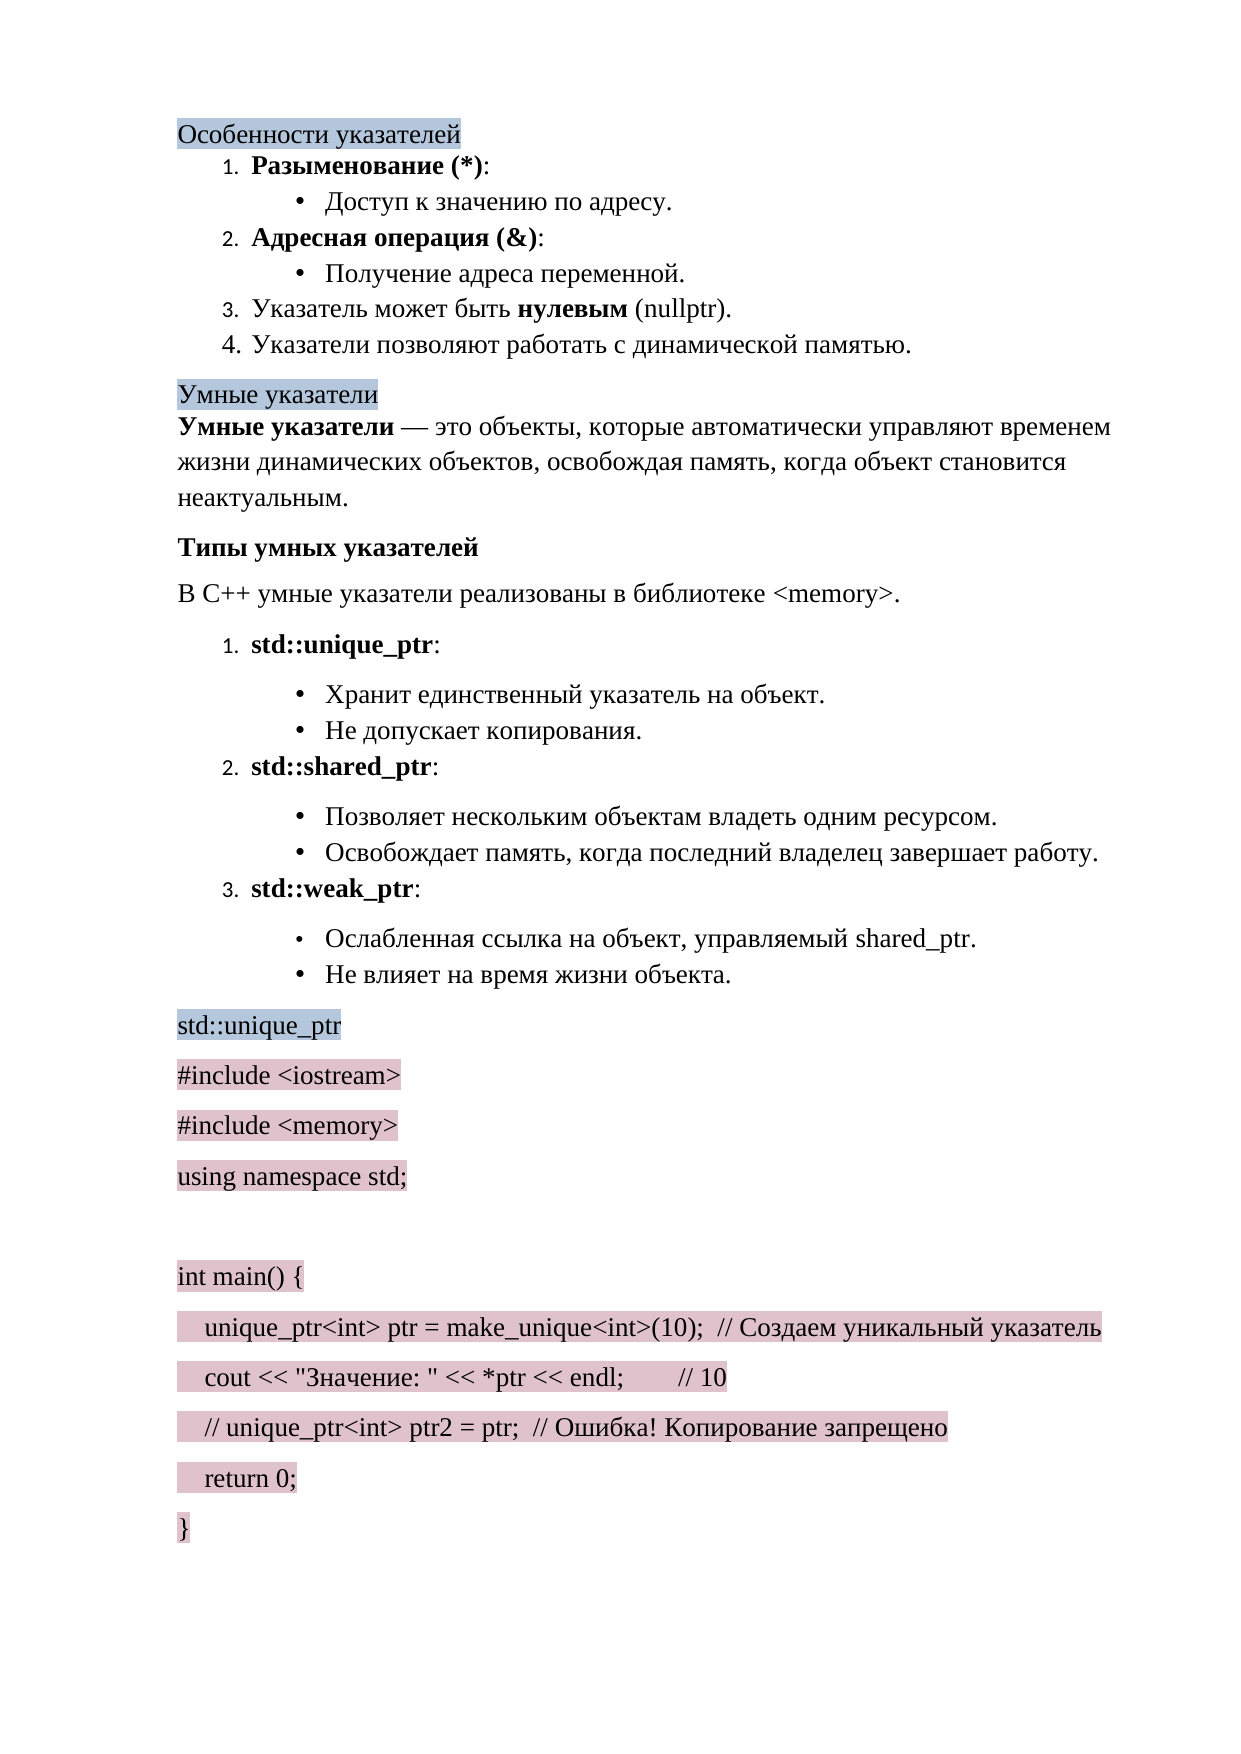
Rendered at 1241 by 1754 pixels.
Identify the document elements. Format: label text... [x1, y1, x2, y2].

list Разыменование (*): [222, 149, 1152, 180]
list std::unique_ptr: [222, 628, 1152, 659]
list Указатели позволяют работать с динамической памятью. [222, 328, 1152, 359]
list Позволяет нескольким объектам владеть одним ресурсом. [295, 800, 1152, 832]
text // unique_ptr<int> ptr2 = ptr; // Ошибка! Копирование запрещено [177, 1411, 1152, 1442]
text #include <memory> [177, 1109, 1152, 1141]
subtitle Типы умных указателей [177, 532, 1152, 563]
subtitle Особенности указателей [177, 118, 1152, 149]
list Хранит единственный указатель на объект. [295, 678, 1152, 709]
list Получение адреса переменной. [295, 257, 1152, 288]
text unique_ptr<int> ptr = make_unique<int>(10); // Создаем уникальный указатель [177, 1311, 1152, 1342]
subtitle Умные указатели [177, 379, 1152, 410]
list Ослабленная ссылка на объект, управляемый shared_ptr. [295, 923, 1152, 954]
text using namespace std; [177, 1160, 1152, 1191]
list Доступ к значению по адресу. [295, 185, 1152, 216]
text std::unique_ptr [177, 1009, 1152, 1040]
list Указатель может быть нулевым (nullptr). [222, 293, 1152, 324]
text return 0; [177, 1462, 1152, 1493]
text } [177, 1512, 1152, 1543]
text cout << "Значение: " << *ptr << endl; // 10 [177, 1361, 1152, 1392]
list Не допускает копирования. [295, 714, 1152, 745]
list Освобождает память, когда последний владелец завершает работу. [295, 836, 1152, 868]
list Адресная операция (&): [222, 221, 1152, 252]
text int main() { [177, 1260, 1152, 1292]
list std::weak_ptr: [222, 872, 1152, 903]
text В C++ умные указатели реализованы в библиотеке <memory>. [177, 578, 1152, 609]
list std::shared_ptr: [222, 750, 1152, 781]
text #include <iostream> [177, 1059, 1152, 1090]
list Не влияет на время жизни объекта. [295, 958, 1152, 989]
text Умные указатели — это объекты, которые автоматически управляют временем жизни динамических объектов, освобождая память, когда объект становится неактуальным. [177, 410, 1152, 512]
